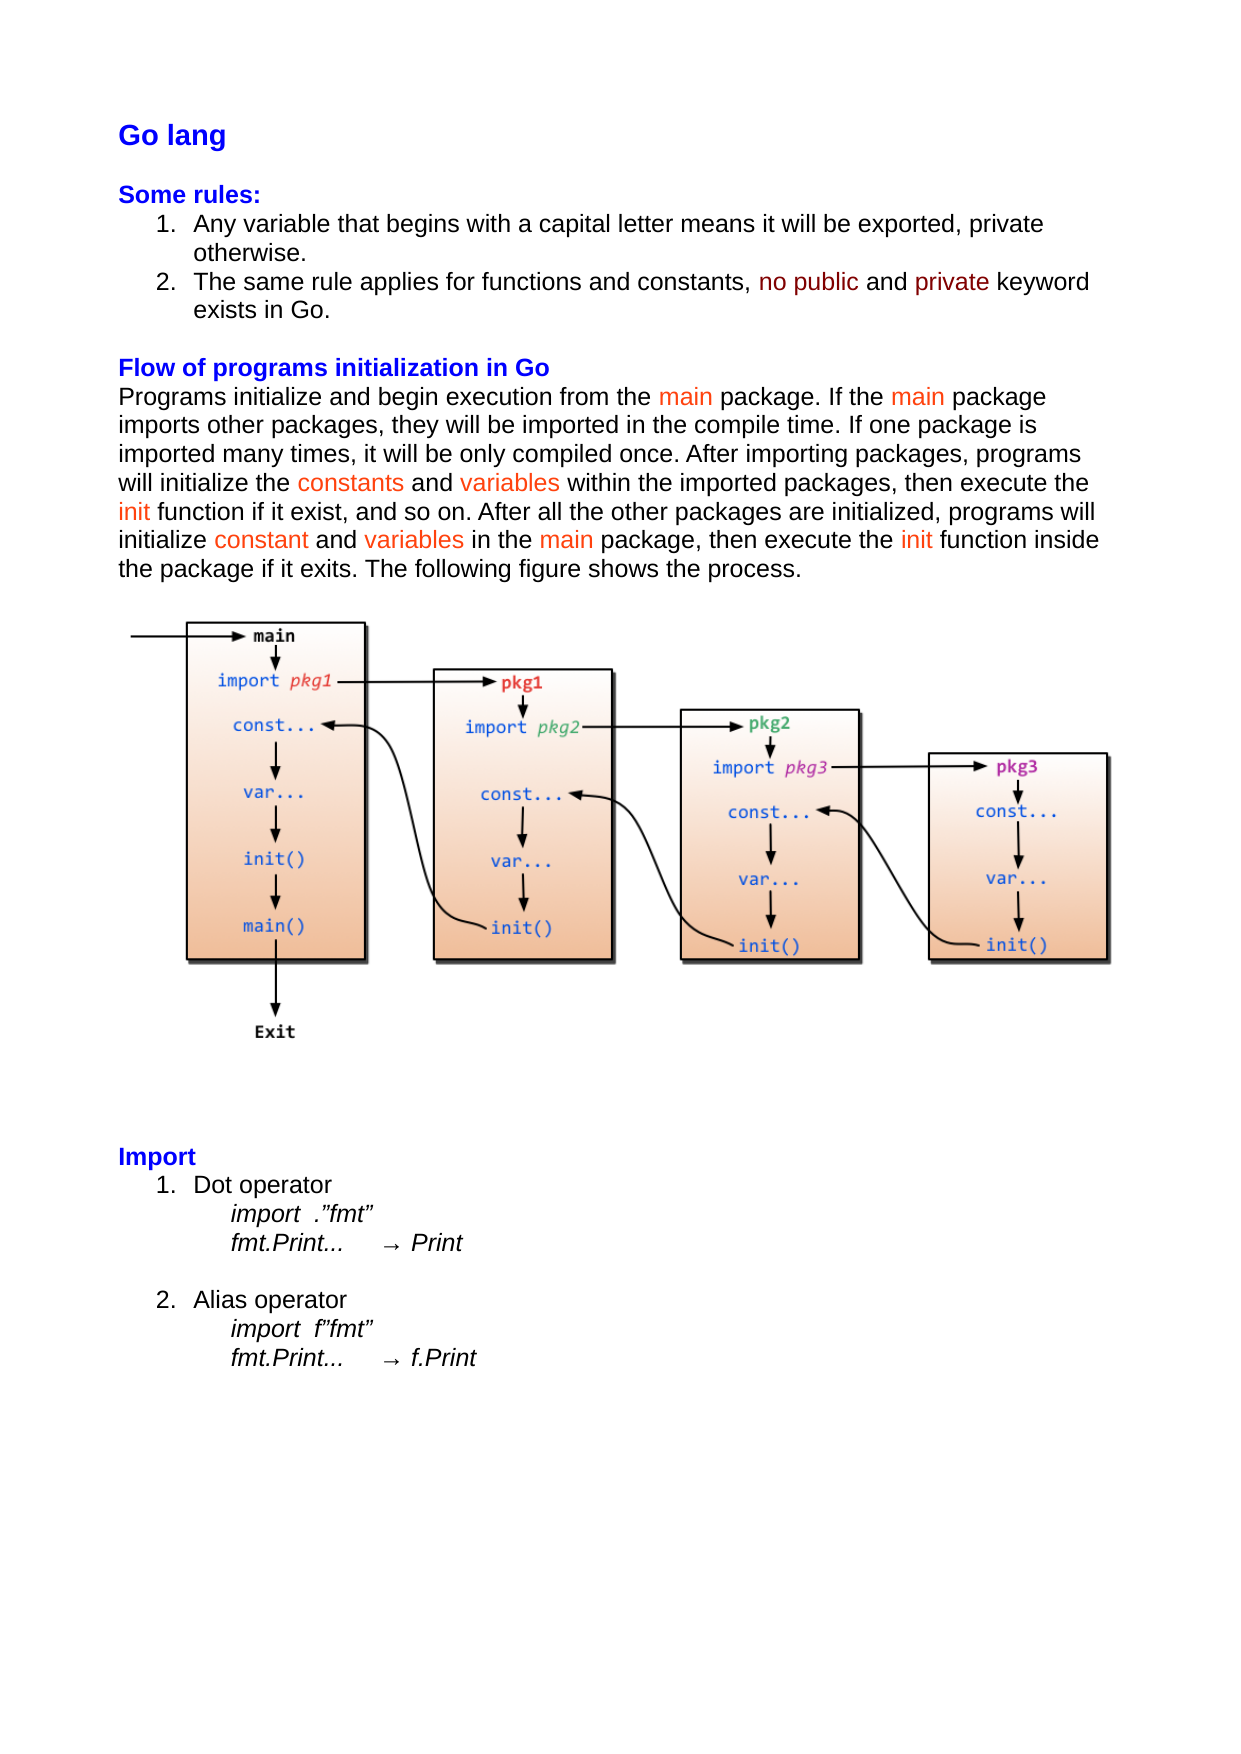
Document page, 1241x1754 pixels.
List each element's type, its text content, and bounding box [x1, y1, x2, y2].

list fmt.Print... → f.Print [193, 1343, 1122, 1372]
list Dot operator [156, 1170, 1122, 1199]
list fmt.Print... → Print [193, 1228, 1122, 1257]
text Go lang [118, 118, 1122, 152]
text Flow of programs initialization in Go [118, 353, 1122, 382]
list import f”fmt” [193, 1314, 1122, 1343]
text Import [118, 1142, 1122, 1170]
text Some rules: [118, 180, 1122, 209]
picture [118, 611, 1123, 1056]
list The same rule applies for functions and constants, no public and private keyword exists in Go. [156, 267, 1122, 324]
text Programs initialize and begin execution from the main package. If the main package imports other packages, they will be imported in the compile time. If one package is imported many times, it will be only compiled once. After importing packages, programs will initialize the constants and variables within the imported packages, then execute the init function if it exist, and so on. After all the other packages are initialized, programs will initialize constant and variables in the main package, then execute the init function inside the package if it exits. The following figure shows the process. [118, 382, 1122, 583]
list Any variable that begins with a capital letter means it will be exported, private otherwise. [156, 209, 1122, 267]
list import .”fmt” [193, 1199, 1122, 1228]
list Alias operator [156, 1285, 1122, 1314]
